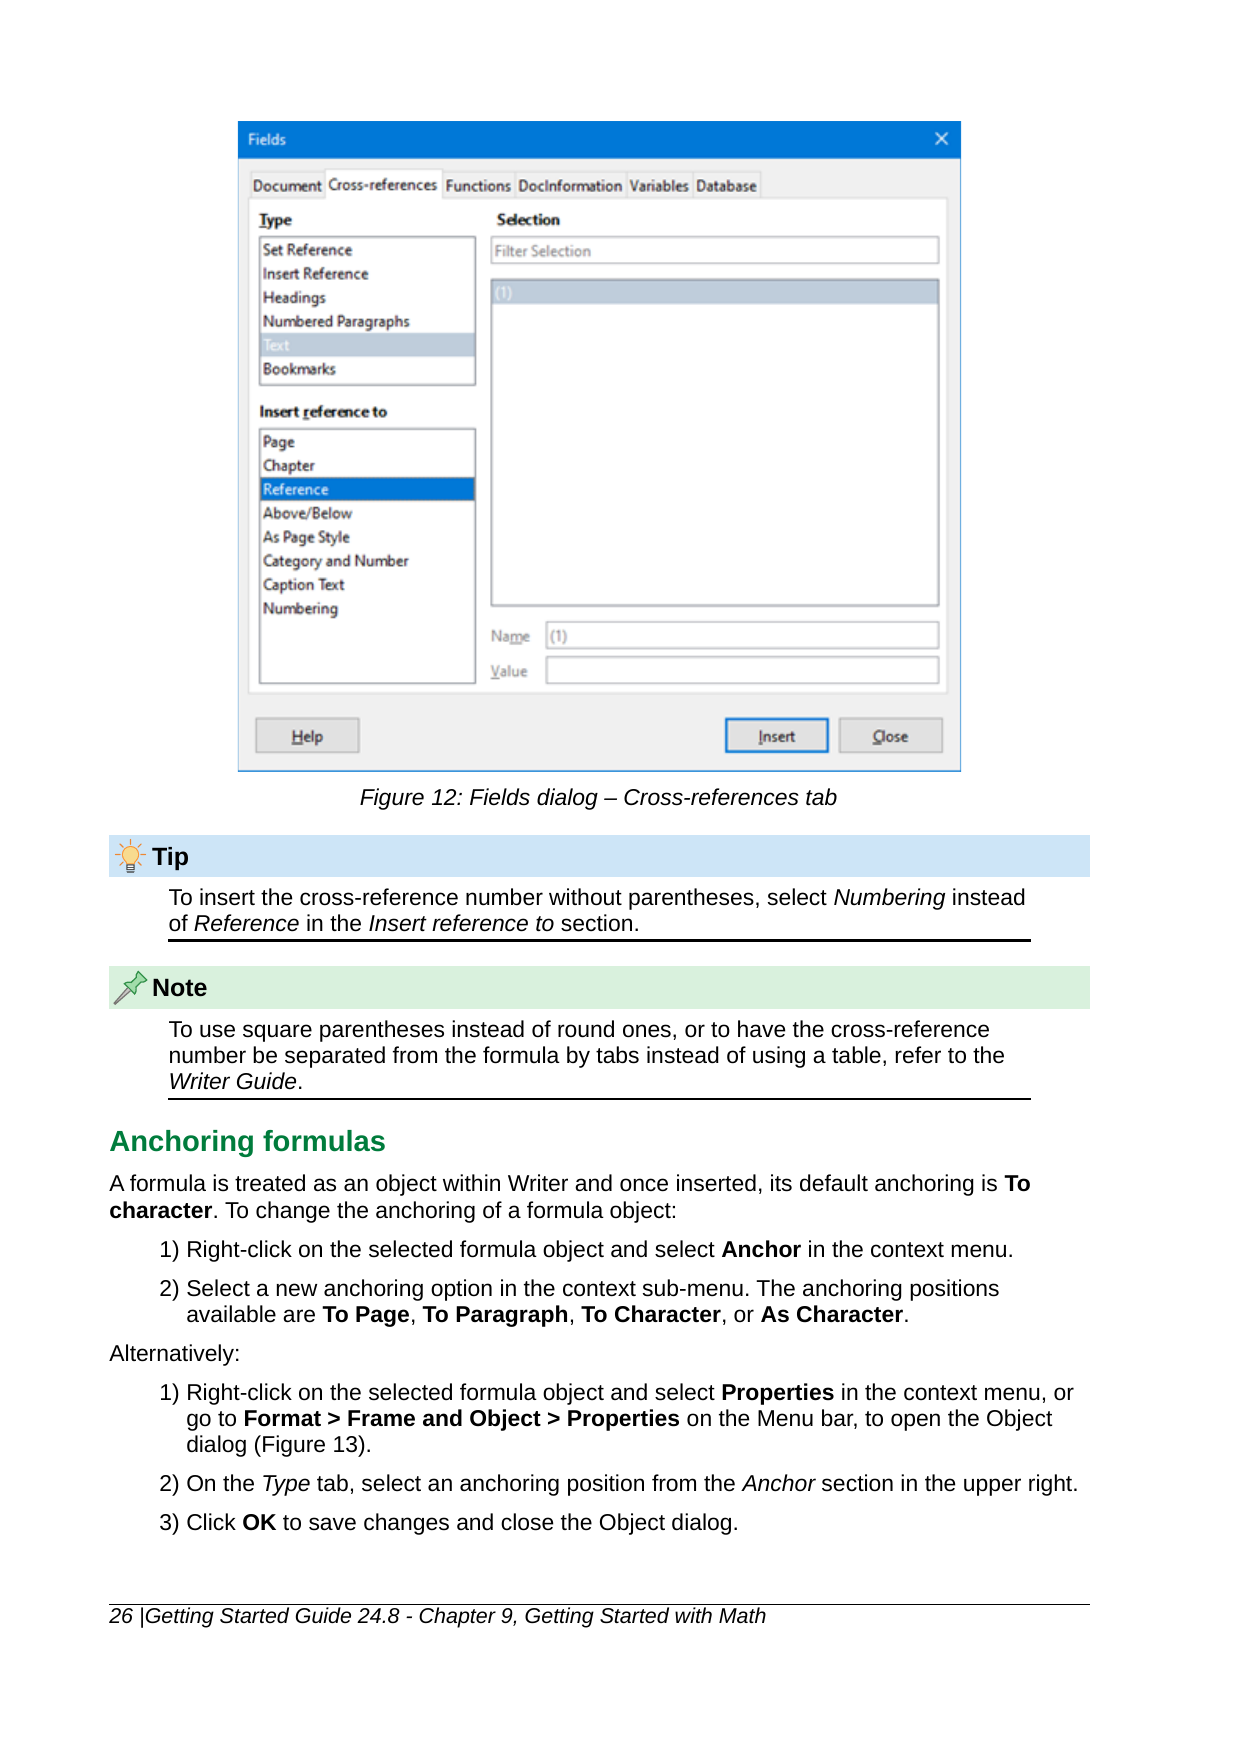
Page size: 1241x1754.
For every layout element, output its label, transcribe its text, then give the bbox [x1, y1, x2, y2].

subtitle Anchoring formulas [109, 1124, 1090, 1158]
list Alternatively: [109, 1340, 1090, 1366]
subtitle Tip [151, 835, 1090, 877]
list Click OK to save changes and close the Object dialog. [186, 1509, 1090, 1535]
text Figure 12: Fields dialog – Cross-references tab [238, 784, 961, 810]
list Right-click on the selected formula object and select Anchor in the context menu. [186, 1236, 1090, 1262]
list Select a new anchoring option in the context sub-menu. The anchoring positions available are To Page, To Paragraph, To Character, or As Character. [186, 1274, 1090, 1327]
text To use square parentheses instead of round ones, or to have the cross-reference number be separated from the formula by tabs instead of using a table, refer to the Writer Guide. [168, 1016, 1031, 1098]
subtitle Note [109, 966, 1090, 1009]
list Right-click on the selected formula object and select Properties in the context menu, or go to Format > Frame and Object > Properties on the Menu bar, to open the Object dialog (Figure 13). [186, 1378, 1090, 1458]
picture [237, 121, 962, 772]
text To insert the cross-reference number without parentheses, select Numbering instead of Reference in the Insert reference to section. [168, 884, 1031, 939]
list On the Type tab, select an anchoring position from the Anchor section in the upper right. [186, 1470, 1090, 1496]
list A formula is treated as an object within Writer and once inserted, its default anchoring is To character. To change the anchoring of a formula object: [109, 1170, 1090, 1223]
